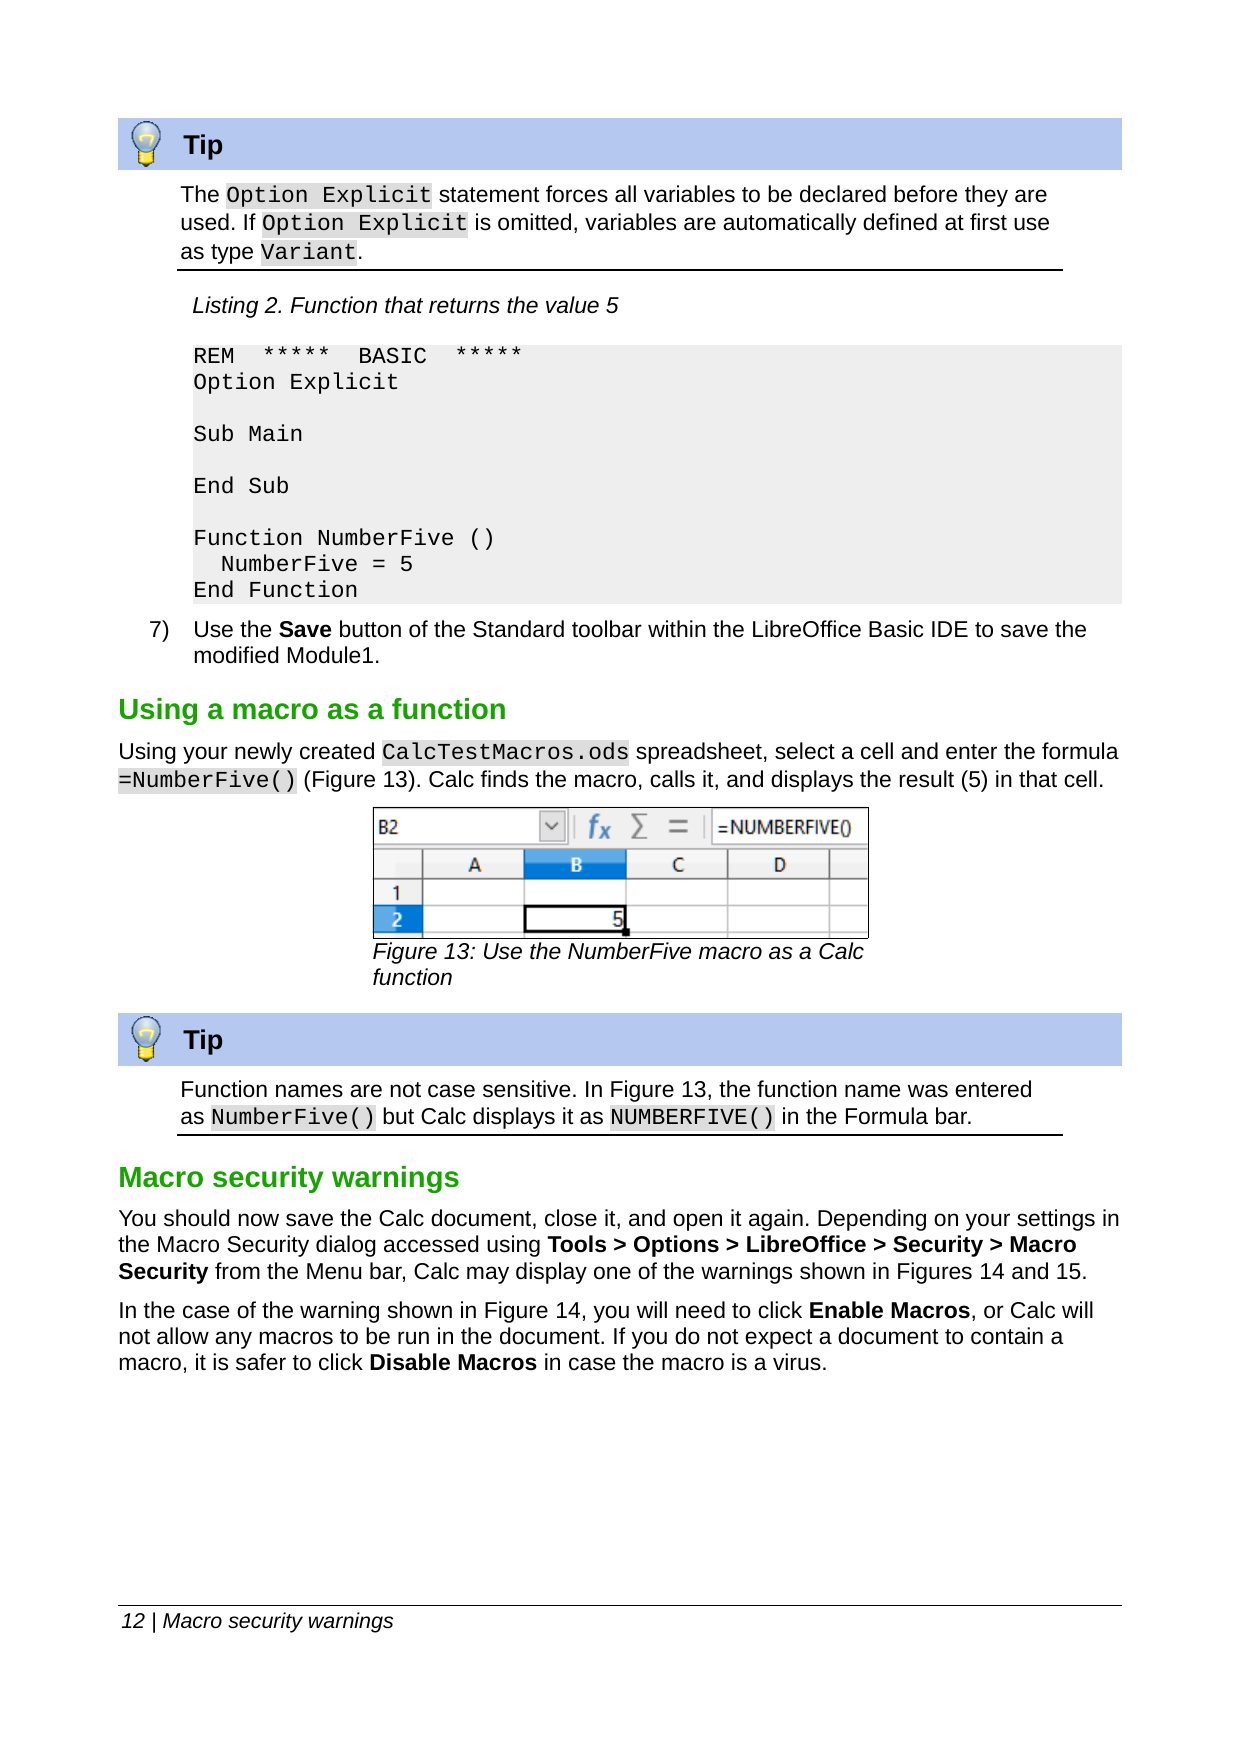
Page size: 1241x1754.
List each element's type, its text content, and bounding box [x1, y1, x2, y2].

text Using your newly created CalcTestMacros.ods spreadsheet, select a cell and enter the formula =NumberFive() (Figure 13). Calc finds the macro, calls it, and displays the result (5) in that cell. [118, 738, 1122, 794]
picture [119, 119, 170, 170]
picture [119, 1014, 170, 1065]
picture [374, 808, 868, 938]
text Function names are not case sensitive. In Figure 13, the function name was entered as NumberFive() but Calc displays it as NUMBERFIVE() in the Formula bar. [177, 1073, 1063, 1134]
subtitle Tip [118, 1013, 1122, 1066]
text Figure 13: Use the NumberFive macro as a Calc function [372, 938, 868, 991]
text You should now save the Calc document, close it, and open it again. Depending on your settings in the Macro Security dialog accessed using Tools > Options > LibreOffice > Security > Macro Security from the Menu bar, Calc may display one of the warnings shown in Figures 14 and 15. [118, 1205, 1122, 1284]
subtitle Macro security warnings [118, 1160, 1122, 1193]
subtitle Using a macro as a function [118, 692, 1122, 726]
text Listing 2. Function that returns the value 5 [192, 292, 1122, 318]
text The Option Explicit statement forces all variables to be declared before they are used. If Option Explicit is omitted, variables are automatically defined at first use as type Variant. [177, 178, 1063, 269]
list Use the Save button of the Standard toolbar within the LibreOffice Basic IDE to save the modified Module1. [169, 616, 1122, 669]
text In the case of the warning shown in Figure 14, you will need to click Enable Macros, or Calc will not allow any macros to be run in the document. If you do not expect a document to contain a macro, it is safer to click Disable Macros in case the macro is a virus. [118, 1297, 1122, 1376]
text REM ***** BASIC ***** Option Explicit Sub Main End Sub Function NumberFive () NumberFive = 5 End Function [193, 345, 1122, 604]
subtitle Tip [118, 118, 1122, 170]
